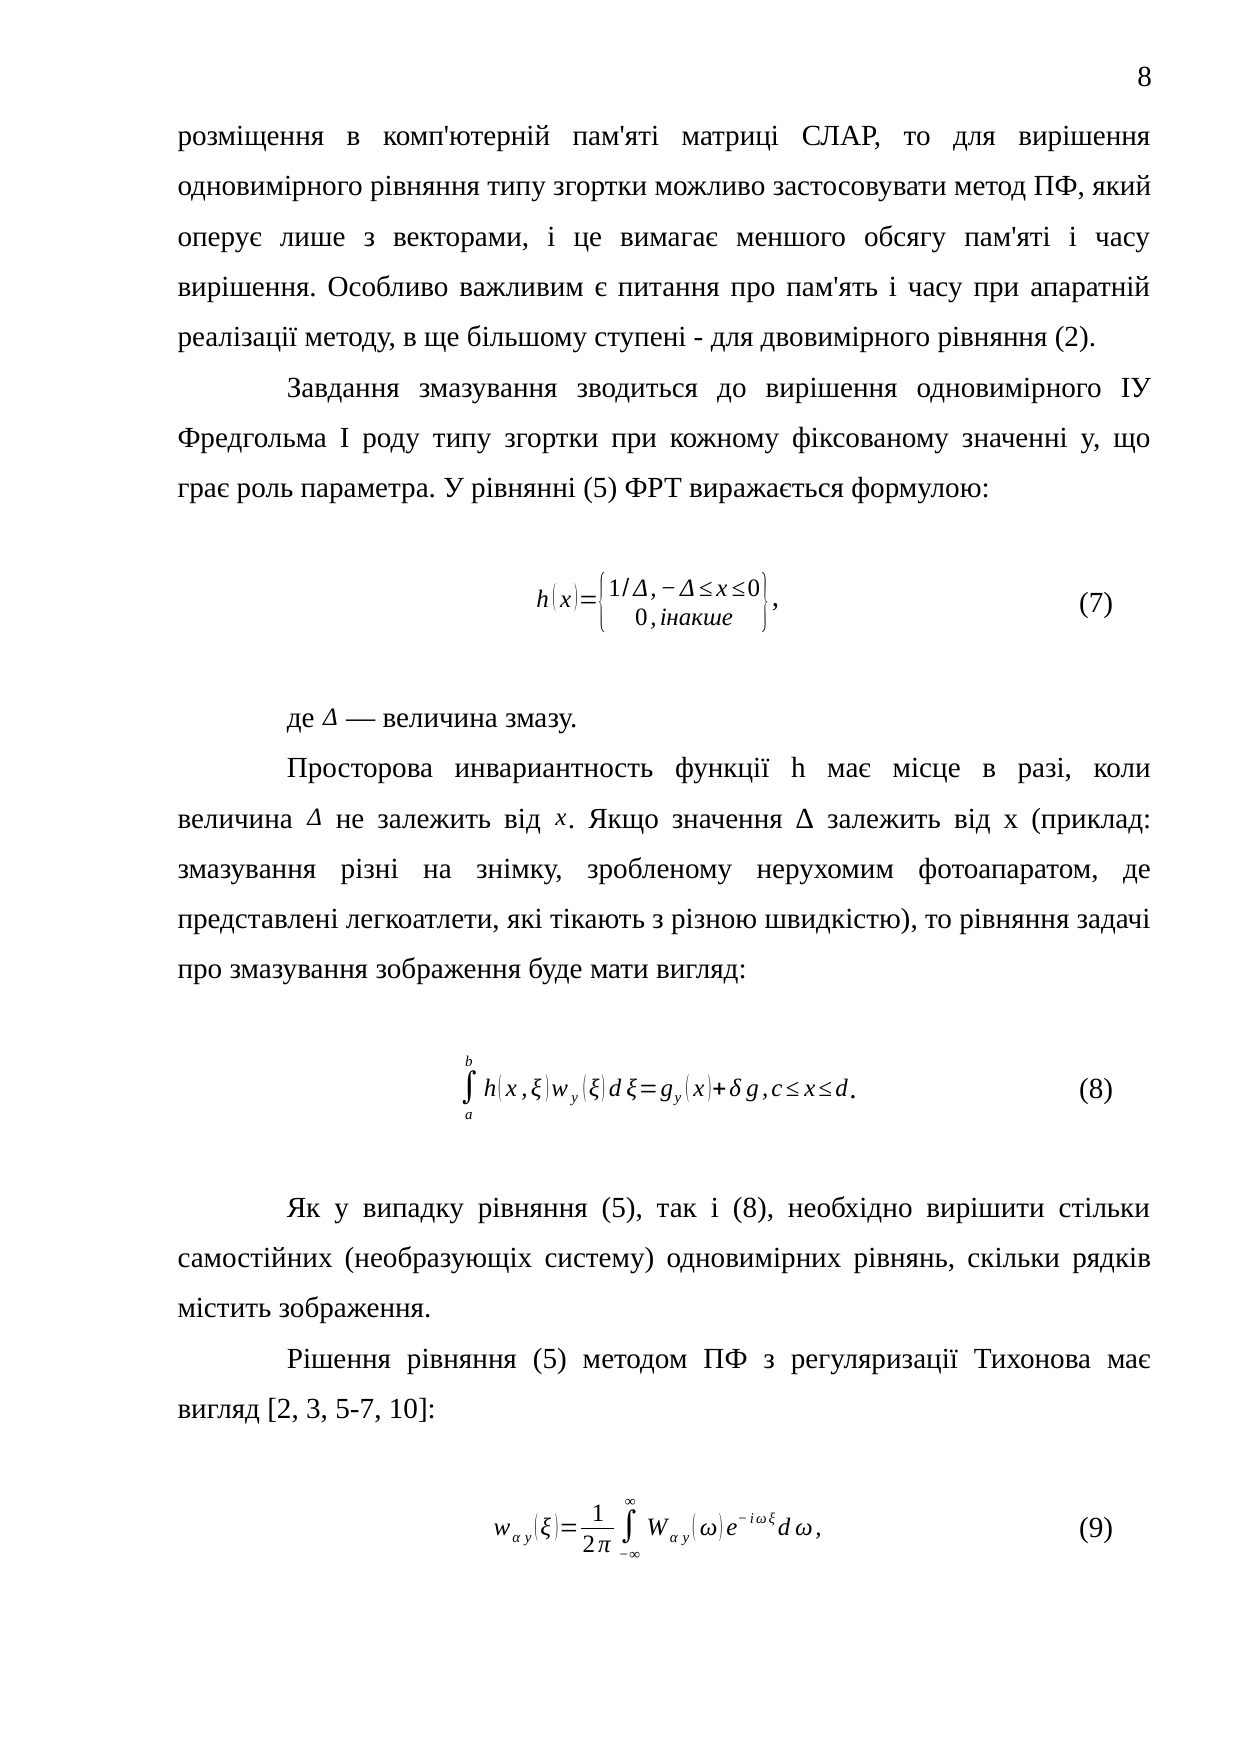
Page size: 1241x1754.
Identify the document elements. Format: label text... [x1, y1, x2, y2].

table_header (8) [1068, 1052, 1162, 1140]
text Завдання змазування зводиться до вирішення одновимірного ІУ Фредгольма I роду типу згортки при кожному фіксованому значенні y, що грає роль параметра. У рівнянні (5) ФРТ виражається формулою: [177, 370, 1152, 504]
text Як у випадку рівняння (5), так і (8), необхідно вирішити стільки самостійних (необразующіх систему) одновимірних рівнянь, скільки рядків містить зображення. [177, 1190, 1152, 1324]
text де — величина змазу. [177, 700, 1152, 734]
table_header , [177, 571, 1068, 650]
text розміщення в комп'ютерній пам'яті матриці СЛАР, то для вирішення одновимірного рівняння типу згортки можливо застосовувати метод ПФ, який оперує лише з векторами, і це вимагає меншого обсягу пам'яті і часу вирішення. Особливо важливим є питання про пам'ять і часу при апаратній реалізації методу, в ще більшому ступені - для двовимірного рівняння (2). [177, 118, 1152, 353]
text Просторова инвариантность функції h має місце в разі, коли величина не залежить від . Якщо значення ∆ залежить від x (приклад: змазування різні на знімку, зробленому нерухомим фотоапаратом, де представлені легкоатлети, які тікають з різною швидкістю), то рівняння задачі про змазування зображення буде мати вигляд: [177, 750, 1152, 985]
text Рішення рівняння (5) методом ПФ з регуляризації Тихонова має вигляд [2, 3, 5-7, 10]: [177, 1341, 1152, 1425]
table_header (7) [1068, 571, 1162, 650]
table_header (9) [1068, 1492, 1162, 1579]
table_header [177, 1492, 1068, 1579]
table_header . [177, 1052, 1068, 1140]
